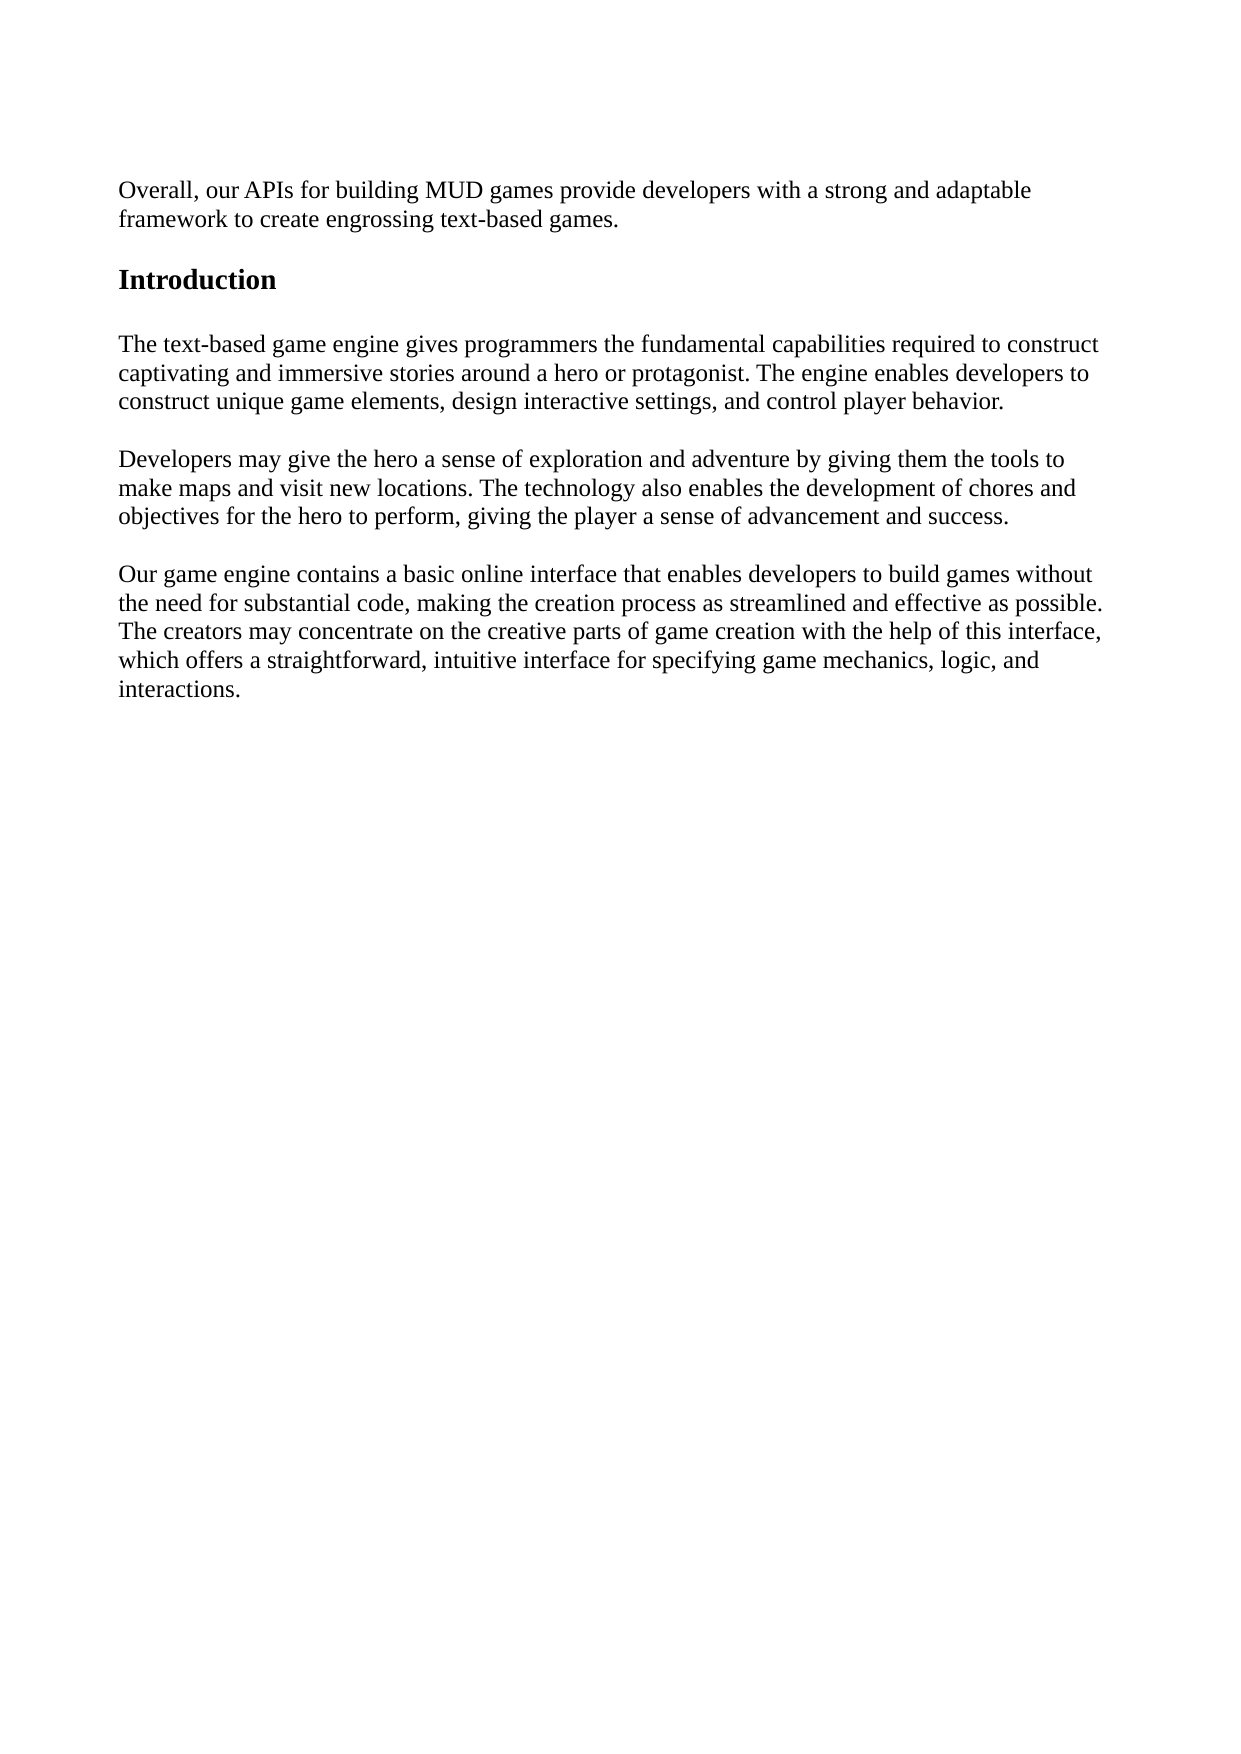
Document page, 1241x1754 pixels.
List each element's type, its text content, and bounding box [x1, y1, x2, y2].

text Our game engine contains a basic online interface that enables developers to build games without the need for substantial code, making the creation process as streamlined and effective as possible. The creators may concentrate on the creative parts of game creation with the help of this interface, which offers a straightforward, intuitive interface for specifying game mechanics, logic, and interactions. [118, 559, 1122, 703]
text The text-based game engine gives programmers the fundamental capabilities required to construct captivating and immersive stories around a hero or protagonist. The engine enables developers to construct unique game elements, design interactive settings, and control player behavior. [118, 329, 1122, 415]
text Developers may give the hero a sense of exploration and adventure by giving them the tools to make maps and visit new locations. The technology also enables the development of chores and objectives for the hero to perform, giving the player a sense of advancement and success. [118, 444, 1122, 530]
text Overall, our APIs for building MUD games provide developers with a strong and adaptable framework to create engrossing text-based games. [118, 176, 1122, 233]
text Introduction [118, 262, 1122, 295]
